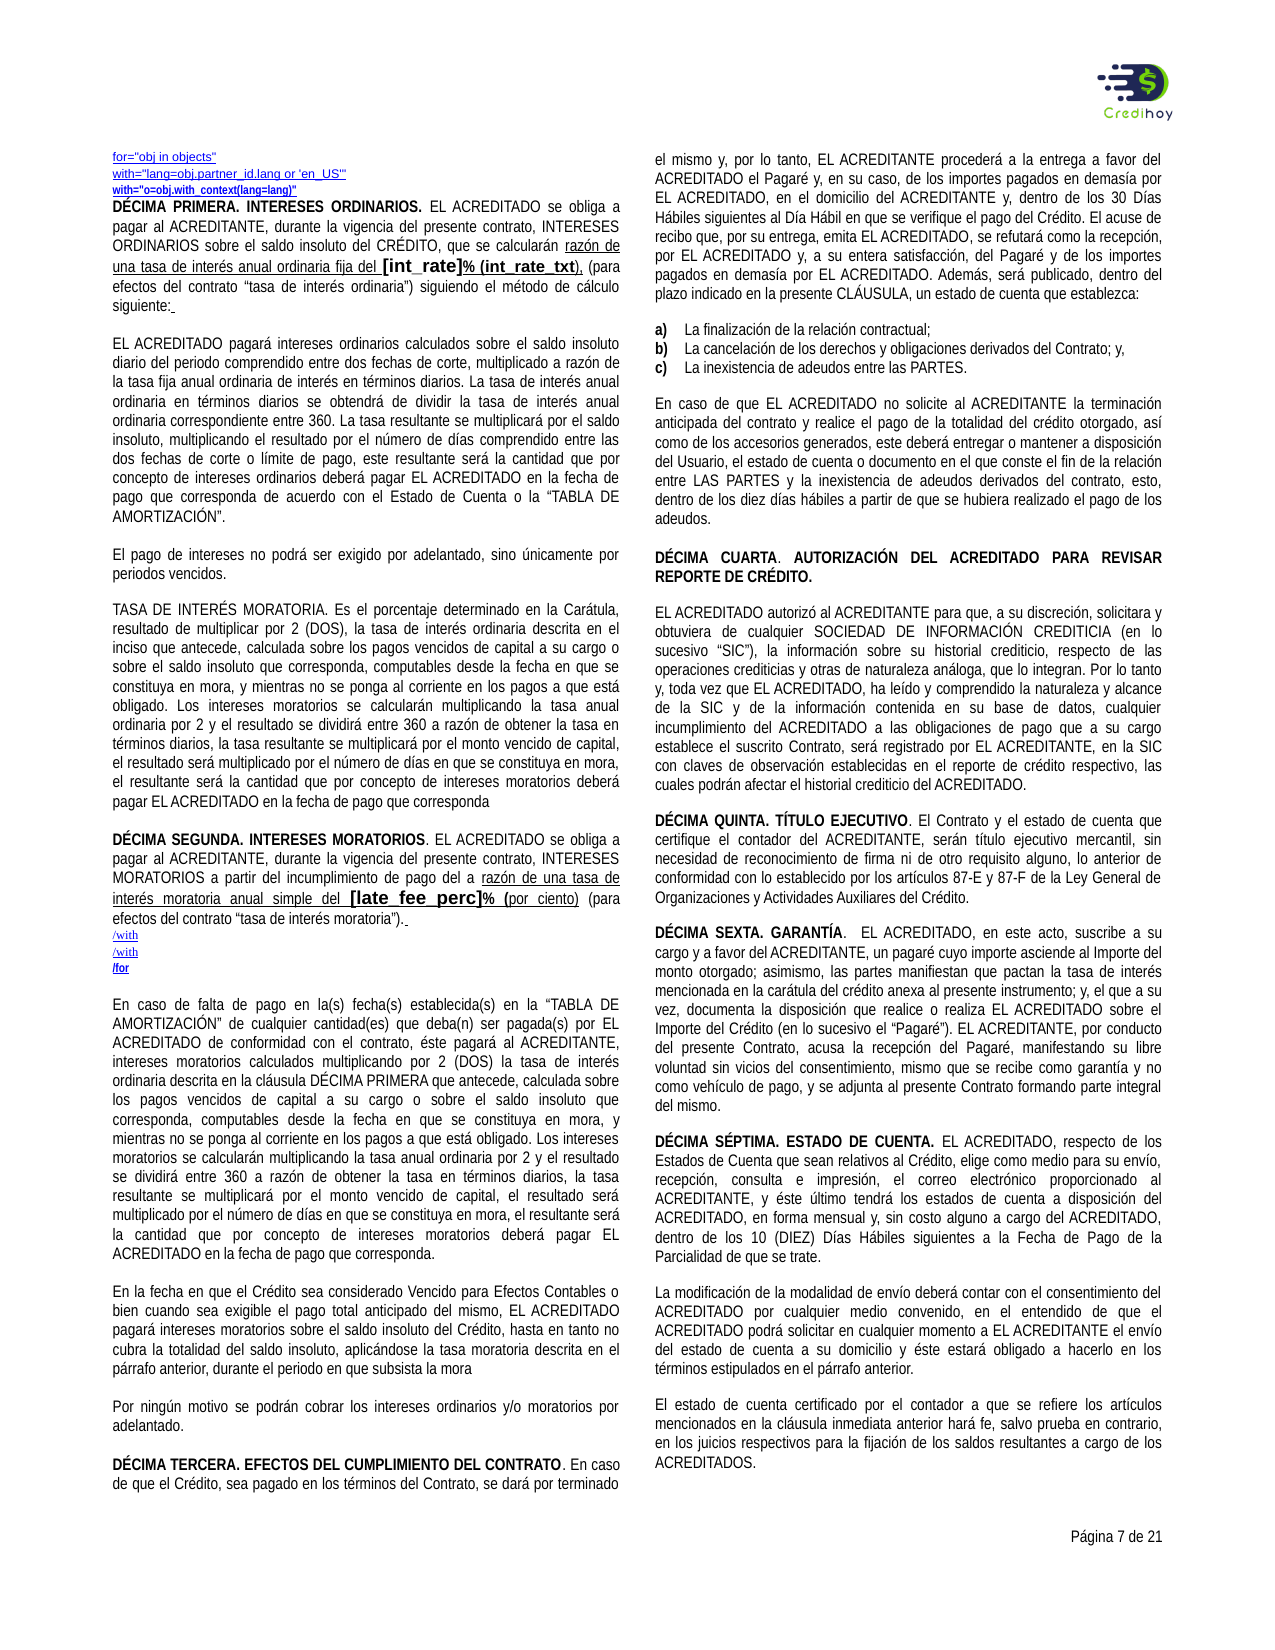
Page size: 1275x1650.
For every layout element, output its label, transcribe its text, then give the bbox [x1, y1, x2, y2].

list La finalización de la relación contractual; [655, 320, 1162, 339]
text Por ningún motivo se podrán cobrar los intereses ordinarios y/o moratorios por adelantado. [112, 1397, 620, 1435]
text /with [112, 928, 620, 942]
list La cancelación de los derechos y obligaciones derivados del Contrato; y, [655, 339, 1162, 358]
text with="o=obj.with_context(lang=lang)" [112, 183, 620, 197]
text En caso de falta de pago en la(s) fecha(s) establecida(s) en la “TABLA DE AMORTIZACIÓN” de cualquier cantidad(es) que deba(n) ser pagada(s) por EL ACREDITADO de conformidad con el contrato, éste pagará al ACREDITANTE, intereses moratorios calculados multiplicando por 2 (DOS) la tasa de interés ordinaria descrita en la cláusula DÉCIMA PRIMERA que antecede, calculada sobre los pagos vencidos de capital a su cargo o sobre el saldo insoluto que corresponda, computables desde la fecha en que se constituya en mora, y mientras no se ponga al corriente en los pagos a que está obligado. Los intereses moratorios se calcularán multiplicando la tasa anual ordinaria por 2 y el resultado se dividirá entre 360 a razón de obtener la tasa en términos diarios, la tasa resultante se multiplicará por el monto vencido de capital, el resultado será multiplicado por el número de días en que se constituya en mora, el resultante será la cantidad que por concepto de intereses moratorios deberá pagar EL ACREDITADO en la fecha de pago que corresponda. [112, 994, 620, 1263]
text for="obj in objects" [112, 150, 620, 164]
text La modificación de la modalidad de envío deberá contar con el consentimiento del ACREDITADO por cualquier medio convenido, en el entendido de que el ACREDITADO podrá solicitar en cualquier momento a EL ACREDITANTE el envío del estado de cuenta a su domicilio y éste estará obligado a hacerlo en los términos estipulados en el párrafo anterior. [655, 1282, 1162, 1378]
text DÉCIMA QUINTA. TÍTULO EJECUTIVO. El Contrato y el estado de cuenta que certifique el contador del ACREDITANTE, serán título ejecutivo mercantil, sin necesidad de reconocimiento de firma ni de otro requisito alguno, lo anterior de conformidad con lo establecido por los artículos 87-E y 87-F de la Ley General de Organizaciones y Actividades Auxiliares del Crédito. [655, 811, 1162, 907]
text DÉCIMA SÉPTIMA. ESTADO DE CUENTA. EL ACREDITADO, respecto de los Estados de Cuenta que sean relativos al Crédito, elige como medio para su envío, recepción, consulta e impresión, el correo electrónico proporcionado al ACREDITANTE, y éste último tendrá los estados de cuenta a disposición del ACREDITADO, en forma mensual y, sin costo alguno a cargo del ACREDITADO, dentro de los 10 (DIEZ) Días Hábiles siguientes a la Fecha de Pago de la Parcialidad de que se trate. [655, 1132, 1162, 1266]
list El pago de intereses no podrá ser exigido por adelantado, sino únicamente por periodos vencidos. [112, 545, 620, 583]
picture [1097, 64, 1173, 121]
text En caso de que EL ACREDITADO no solicite al ACREDITANTE la terminación anticipada del contrato y realice el pago de la totalidad del crédito otorgado, así como de los accesorios generados, este deberá entregar o mantener a disposición del Usuario, el estado de cuenta o documento en el que conste el fin de la relación entre LAS PARTES y la inexistencia de adeudos derivados del contrato, esto, dentro de los diez días hábiles a partir de que se hubiera realizado el pago de los adeudos. [655, 394, 1162, 528]
text with="lang=obj.partner_id.lang or 'en_US'" [112, 166, 620, 181]
text En la fecha en que el Crédito sea considerado Vencido para Efectos Contables o bien cuando sea exigible el pago total anticipado del mismo, EL ACREDITADO pagará intereses moratorios sobre el saldo insoluto del Crédito, hasta en tanto no cubra la totalidad del saldo insoluto, aplicándose la tasa moratoria descrita en el párrafo anterior, durante el periodo en que subsista la mora [112, 1282, 620, 1378]
text EL ACREDITADO autorizó al ACREDITANTE para que, a su discreción, solicitara y obtuviera de cualquier SOCIEDAD DE INFORMACIÓN CREDITICIA (en lo sucesivo “SIC”), la información sobre su historial crediticio, respecto de las operaciones crediticias y otras de naturaleza análoga, que lo integran. Por lo tanto y, toda vez que EL ACREDITADO, ha leído y comprendido la naturaleza y alcance de la SIC y de la información contenida en su base de datos, cualquier incumplimiento del ACREDITADO a las obligaciones de pago que a su cargo establece el suscrito Contrato, será registrado por EL ACREDITANTE, en la SIC con claves de observación establecidas en el reporte de crédito respectivo, las cuales podrán afectar el historial crediticio del ACREDITADO. [655, 602, 1162, 794]
text DÉCIMA SEXTA. GARANTÍA. EL ACREDITADO, en este acto, suscribe a su cargo y a favor del ACREDITANTE, un pagaré cuyo importe asciende al Importe del monto otorgado; asimismo, las partes manifiestan que pactan la tasa de interés mencionada en la carátula del crédito anexa al presente instrumento; y, el que a su vez, documenta la disposición que realice o realiza EL ACREDITADO sobre el Importe del Crédito (en lo sucesivo el “Pagaré”). EL ACREDITANTE, por conducto del presente Contrato, acusa la recepción del Pagaré, manifestando su libre voluntad sin vicios del consentimiento, mismo que se recibe como garantía y no como vehículo de pago, y se adjunta al presente Contrato formando parte integral del mismo. [655, 923, 1162, 1115]
list La inexistencia de adeudos entre las PARTES. [655, 358, 1162, 377]
text DÉCIMA PRIMERA. INTERESES ORDINARIOS. EL ACREDITADO se obliga a pagar al ACREDITANTE, durante la vigencia del presente contrato, INTERESES ORDINARIOS sobre el saldo insoluto del CRÉDITO, que se calcularán razón de una tasa de interés anual ordinaria fija del [int_rate]% (int_rate_txt), (para efectos del contrato “tasa de interés ordinaria”) siguiendo el método de cálculo siguiente: [112, 197, 620, 315]
text /for [112, 961, 620, 975]
text El estado de cuenta certificado por el contador a que se refiere los artículos mencionados en la cláusula inmediata anterior hará fe, salvo prueba en contrario, en los juicios respectivos para la fijación de los saldos resultantes a cargo de los ACREDITADOS. [655, 1395, 1162, 1472]
text DÉCIMA TERCERA. EFECTOS DEL CUMPLIMIENTO DEL CONTRATO. En caso de que el Crédito, sea pagado en los términos del Contrato, se dará por terminado [112, 1454, 620, 1493]
text TASA DE INTERÉS MORATORIA. Es el porcentaje determinado en la Carátula, resultado de multiplicar por 2 (DOS), la tasa de interés ordinaria descrita en el inciso que antecede, calculada sobre los pagos vencidos de capital a su cargo o sobre el saldo insoluto que corresponda, computables desde la fecha en que se constituya en mora, y mientras no se ponga al corriente en los pagos a que está obligado. Los intereses moratorios se calcularán multiplicando la tasa anual ordinaria por 2 y el resultado se dividirá entre 360 a razón de obtener la tasa en términos diarios, la tasa resultante se multiplicará por el monto vencido de capital, el resultado será multiplicado por el número de días en que se constituya en mora, el resultante será la cantidad que por concepto de intereses moratorios deberá pagar EL ACREDITADO en la fecha de pago que corresponda [112, 600, 620, 811]
text DÉCIMA SEGUNDA. INTERESES MORATORIOS. EL ACREDITADO se obliga a pagar al ACREDITANTE, durante la vigencia del presente contrato, INTERESES MORATORIOS a partir del incumplimiento de pago del a razón de una tasa de interés moratoria anual simple del [late_fee_perc]% (por ciento) (para efectos del contrato “tasa de interés moratoria”). [112, 830, 620, 928]
text EL ACREDITADO pagará intereses ordinarios calculados sobre el saldo insoluto diario del periodo comprendido entre dos fechas de corte, multiplicado a razón de la tasa fija anual ordinaria de interés en términos diarios. La tasa de interés anual ordinaria en términos diarios se obtendrá de dividir la tasa de interés anual ordinaria correspondiente entre 360. La tasa resultante se multiplicará por el saldo insoluto, multiplicando el resultado por el número de días comprendido entre las dos fechas de corte o límite de pago, este resultante será la cantidad que por concepto de intereses ordinarios deberá pagar EL ACREDITADO en la fecha de pago que corresponda de acuerdo con el Estado de Cuenta o la “TABLA DE AMORTIZACIÓN”. [112, 334, 620, 526]
text el mismo y, por lo tanto, EL ACREDITANTE procederá a la entrega a favor del ACREDITADO el Pagaré y, en su caso, de los importes pagados en demasía por EL ACREDITADO, en el domicilio del ACREDITANTE y, dentro de los 30 Días Hábiles siguientes al Día Hábil en que se verifique el pago del Crédito. El acuse de recibo que, por su entrega, emita EL ACREDITADO, se refutará como la recepción, por EL ACREDITADO y, a su entera satisfacción, del Pagaré y de los importes pagados en demasía por EL ACREDITADO. Además, será publicado, dentro del plazo indicado en la presente CLÁUSULA, un estado de cuenta que establezca: [655, 150, 1162, 303]
text /with [112, 944, 620, 959]
text DÉCIMA CUARTA. AUTORIZACIÓN DEL ACREDITADO PARA REVISAR REPORTE DE CRÉDITO. [655, 547, 1162, 586]
